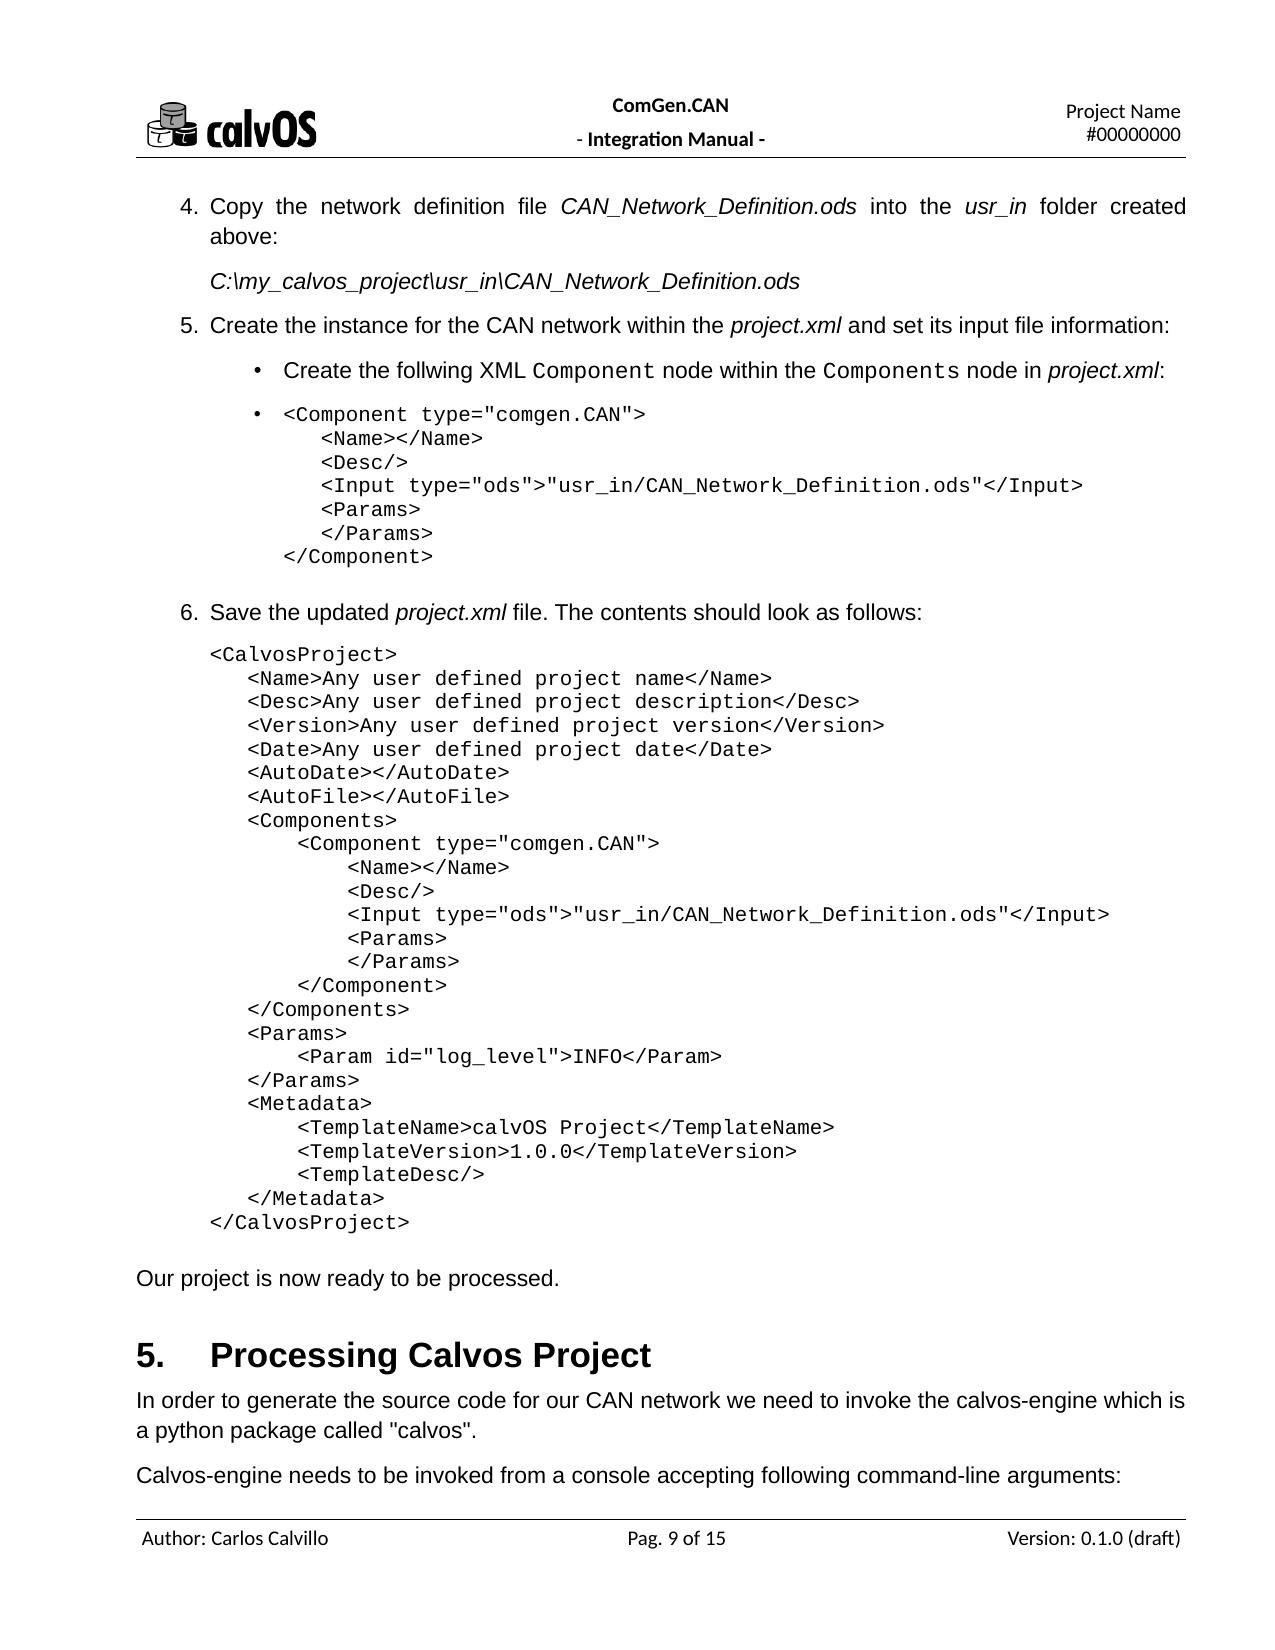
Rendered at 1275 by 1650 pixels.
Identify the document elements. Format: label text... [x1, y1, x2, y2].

list <AutoDate></AutoDate> [180, 762, 1186, 786]
list </Components> [180, 999, 1186, 1022]
list Create the follwing XML Component node within the Components node in project.xml: [254, 357, 1186, 386]
list <Component type="comgen.CAN"> [254, 404, 1186, 428]
list </Params> [180, 952, 1186, 975]
list <Params> [180, 1022, 1186, 1046]
list </Params> [254, 523, 1186, 546]
list <Components> [180, 810, 1186, 833]
list <Name></Name> [254, 428, 1186, 452]
list </CalvosProject> [180, 1212, 1186, 1235]
subtitle Processing Calvos Project [136, 1334, 1186, 1375]
list <Params> [254, 499, 1186, 523]
text Calvos-engine needs to be invoked from a console accepting following command-line arguments: [136, 1462, 1186, 1489]
list </Params> [180, 1070, 1186, 1093]
list <CalvosProject> [180, 644, 1186, 668]
list <TemplateName>calvOS Project</TemplateName> [180, 1117, 1186, 1141]
list Save the updated project.xml file. The contents should look as follows: [180, 599, 1186, 626]
list <Param id="log_level">INFO</Param> [180, 1046, 1186, 1070]
list <Desc/> [180, 881, 1186, 904]
list Create the instance for the CAN network within the project.xml and set its input file information: [180, 312, 1186, 339]
list <Name></Name> [180, 857, 1186, 881]
text In order to generate the source code for our CAN network we need to invoke the calvos-engine which is a python package called "calvos". [136, 1387, 1186, 1444]
list Copy the network definition file CAN_Network_Definition.ods into the usr_in folder created above: [180, 193, 1186, 249]
list <Desc>Any user defined project description</Desc> [180, 691, 1186, 715]
list <Desc/> [254, 452, 1186, 475]
list C:\my_calvos_project\usr_in\CAN_Network_Definition.ods [180, 268, 1186, 294]
list </Metadata> [180, 1188, 1186, 1212]
list <Input type="ods">"usr_in/CAN_Network_Definition.ods"</Input> [180, 904, 1186, 928]
list <Metadata> [180, 1093, 1186, 1117]
text Our project is now ready to be processed. [136, 1265, 1186, 1291]
list <TemplateVersion>1.0.0</TemplateVersion> [180, 1141, 1186, 1164]
list <Version>Any user defined project version</Version> [180, 715, 1186, 739]
picture [147, 102, 317, 148]
list <Name>Any user defined project name</Name> [180, 668, 1186, 691]
list <Date>Any user defined project date</Date> [180, 739, 1186, 762]
list <Component type="comgen.CAN"> [180, 833, 1186, 857]
list </Component> [254, 546, 1186, 570]
list <Params> [180, 928, 1186, 952]
list <AutoFile></AutoFile> [180, 786, 1186, 810]
list <Input type="ods">"usr_in/CAN_Network_Definition.ods"</Input> [254, 475, 1186, 499]
list </Component> [180, 975, 1186, 999]
list <TemplateDesc/> [180, 1164, 1186, 1188]
